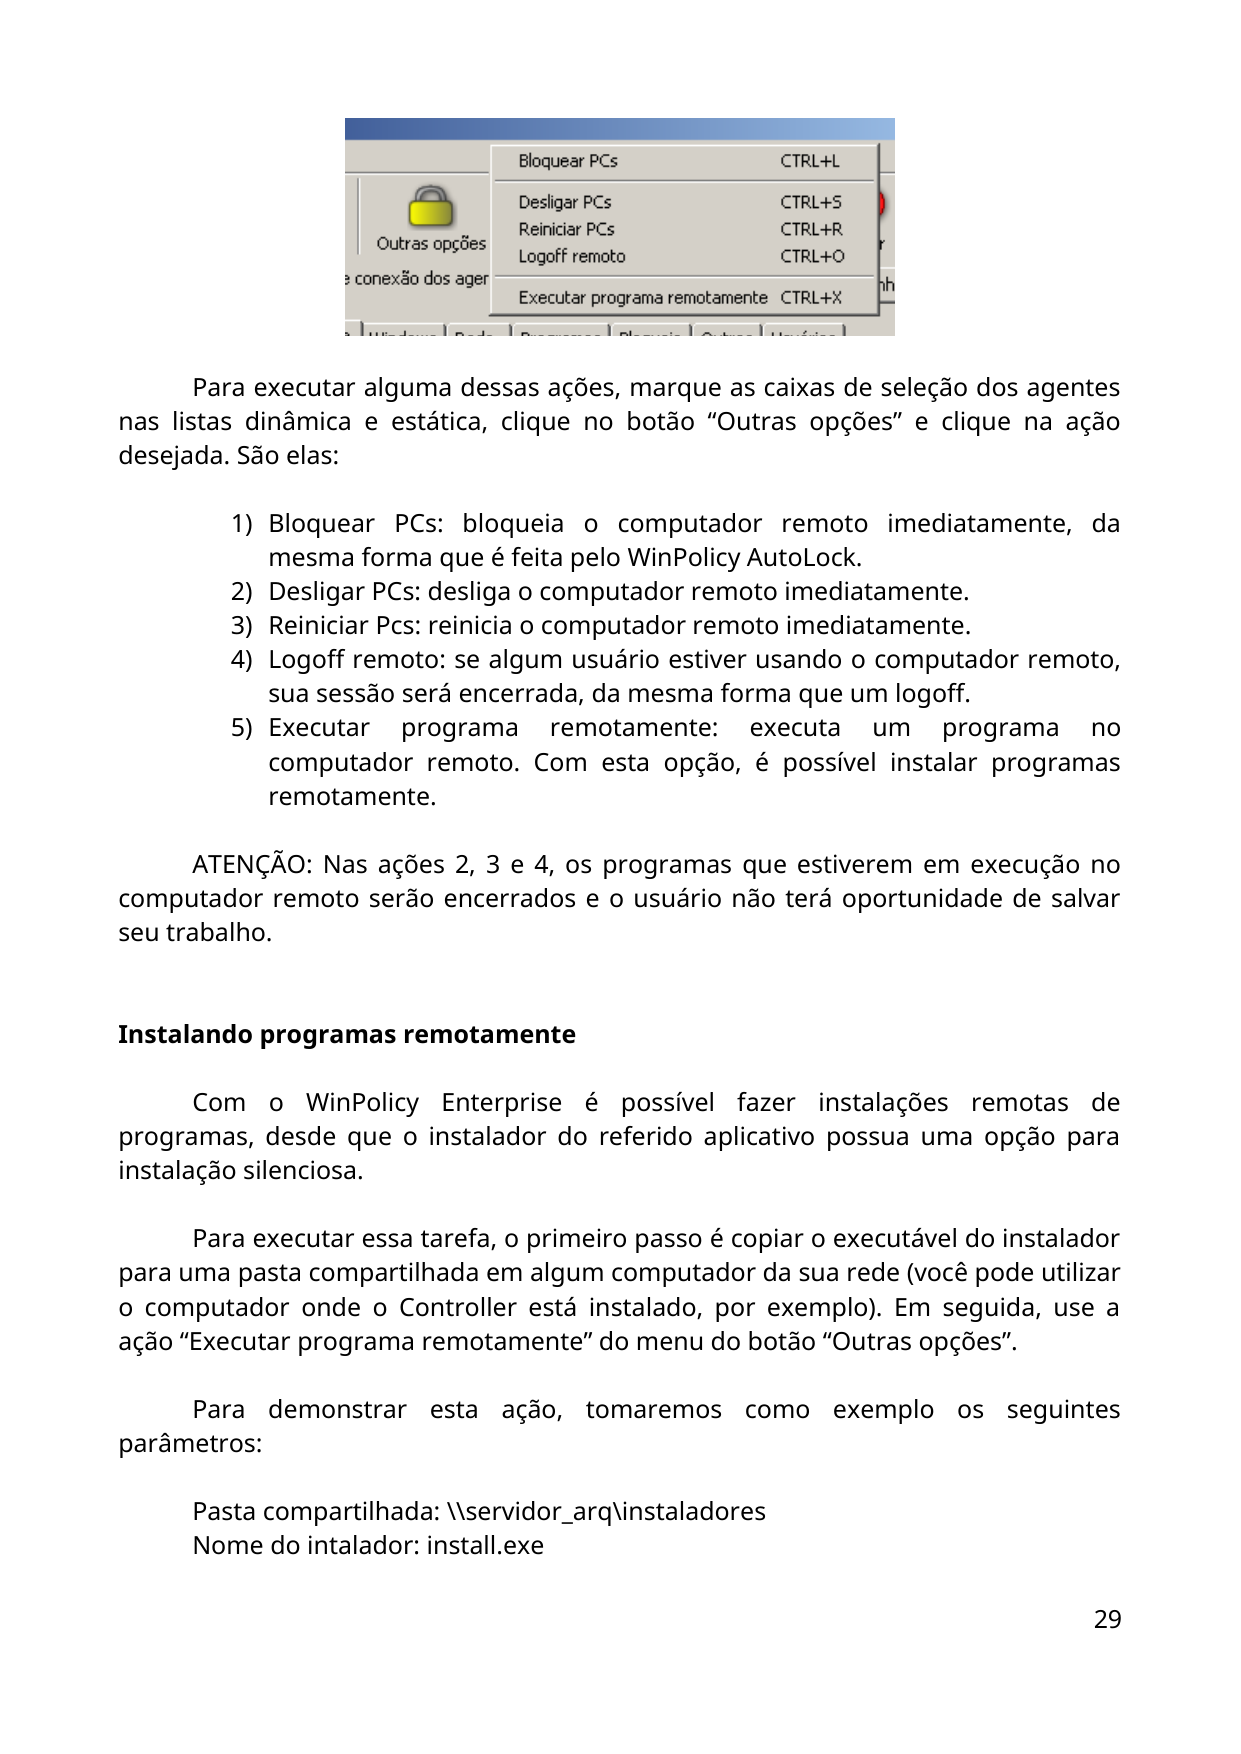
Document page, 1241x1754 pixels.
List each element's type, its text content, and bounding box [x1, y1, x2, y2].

list Executar programa remotamente: executa um programa no computador remoto. Com esta opção, é possível instalar programas remotamente. [231, 710, 1122, 812]
text Com o WinPolicy Enterprise é possível fazer instalações remotas de programas, desde que o instalador do referido aplicativo possua uma opção para instalação silenciosa. [118, 1085, 1122, 1187]
text Pasta compartilhada: \\servidor_arq\instaladores [118, 1493, 1122, 1528]
text ATENÇÃO: Nas ações 2, 3 e 4, os programas que estiverem em execução no computador remoto serão encerrados e o usuário não terá oportunidade de salvar seu trabalho. [118, 846, 1122, 948]
text Para demonstrar esta ação, tomaremos como exemplo os seguintes parâmetros: [118, 1391, 1122, 1459]
list Bloquear PCs: bloqueia o computador remoto imediatamente, da mesma forma que é feita pelo WinPolicy AutoLock. [231, 506, 1122, 574]
text Instalando programas remotamente [118, 1017, 1122, 1051]
list Desligar PCs: desliga o computador remoto imediatamente. [231, 574, 1122, 608]
text Para executar essa tarefa, o primeiro passo é copiar o executável do instalador para uma pasta compartilhada em algum computador da sua rede (você pode utilizar o computador onde o Controller está instalado, por exemplo). Em seguida, use a ação “Executar programa remotamente” do menu do botão “Outras opções”. [118, 1221, 1122, 1357]
list Reiniciar Pcs: reinicia o computador remoto imediatamente. [231, 608, 1122, 642]
text Nome do intalador: install.exe [118, 1528, 1122, 1562]
list Logoff remoto: se algum usuário estiver usando o computador remoto, sua sessão será encerrada, da mesma forma que um logoff. [231, 642, 1122, 710]
text Para executar alguma dessas ações, marque as caixas de seleção dos agentes nas listas dinâmica e estática, clique no botão “Outras opções” e clique na ação desejada. São elas: [118, 369, 1122, 472]
